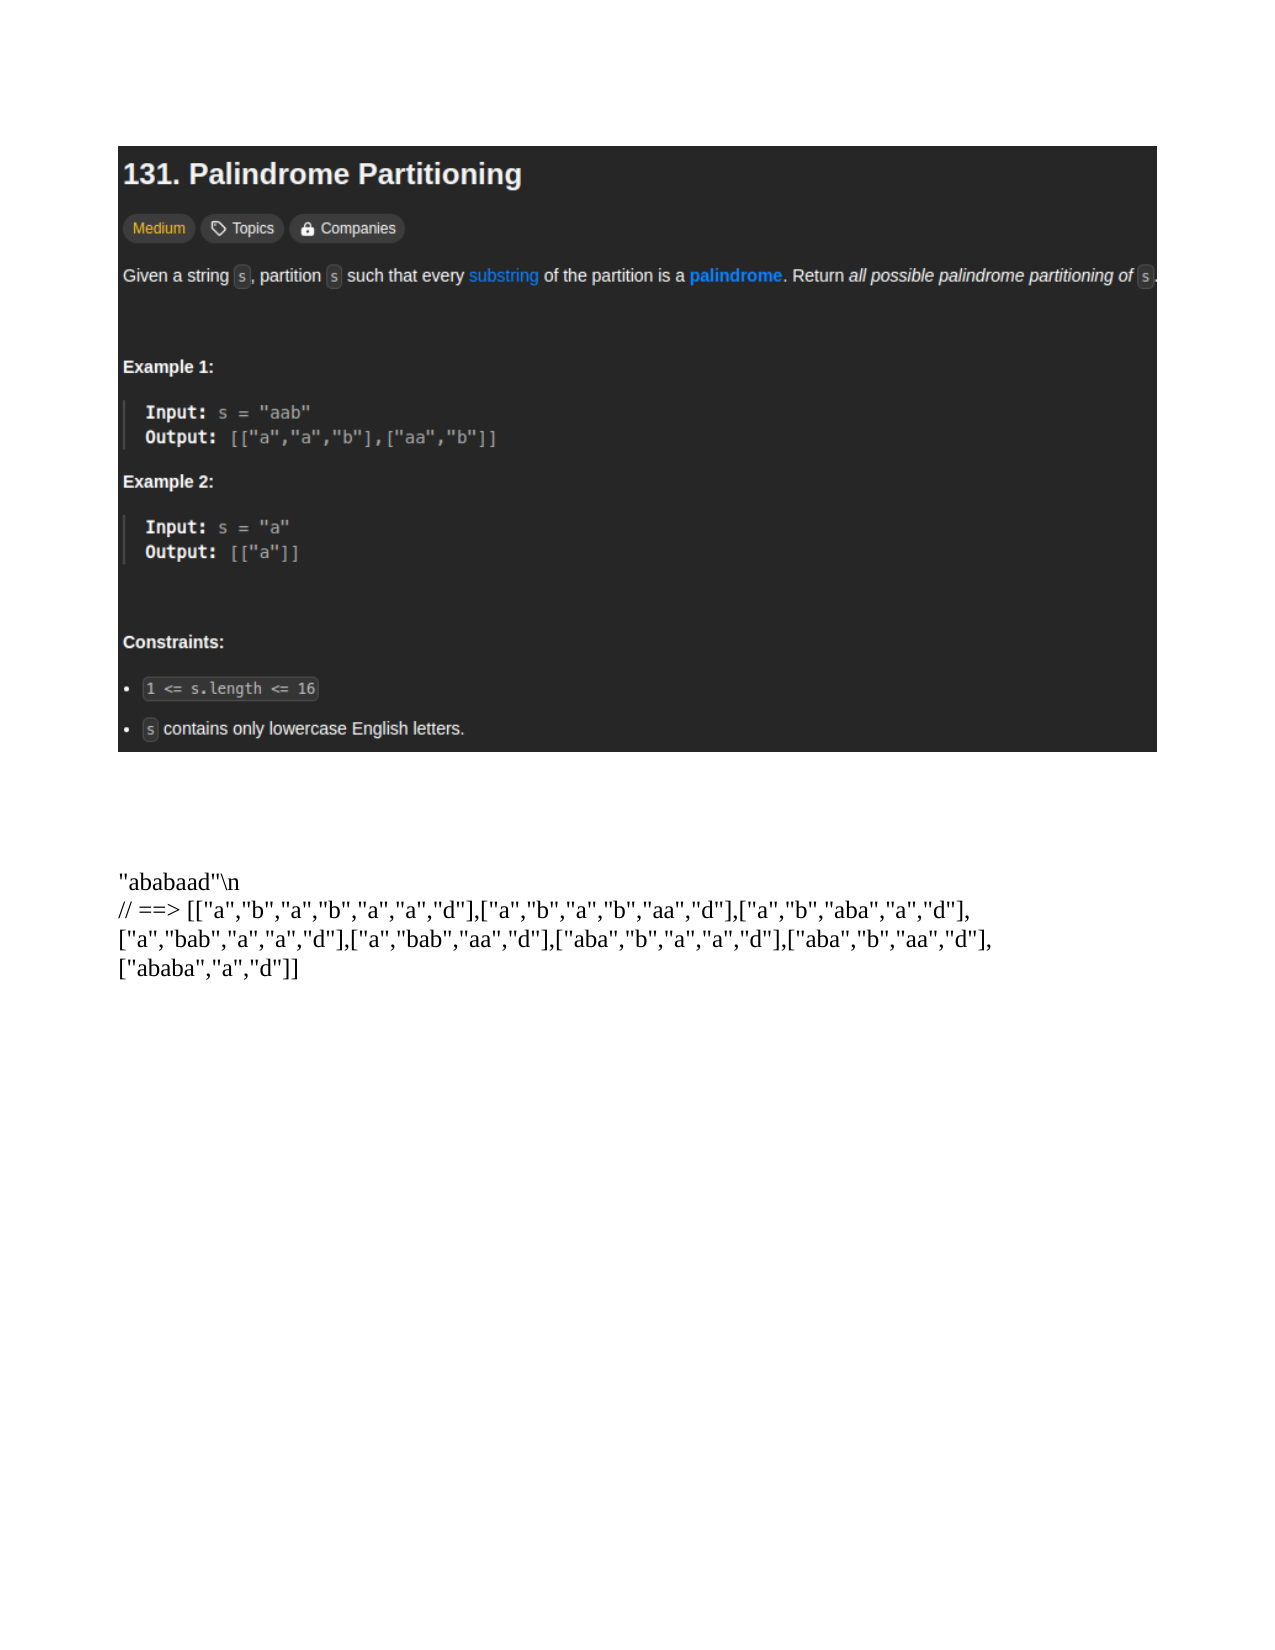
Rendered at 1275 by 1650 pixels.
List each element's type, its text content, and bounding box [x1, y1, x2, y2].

text "ababaad"\n [118, 867, 1157, 896]
picture [118, 146, 1157, 752]
text // ==> [["a","b","a","b","a","a","d"],["a","b","a","b","aa","d"],["a","b","aba","a","d"],["a","bab","a","a","d"],["a","bab","aa","d"],["aba","b","a","a","d"],["aba","b","aa","d"],["ababa","a","d"]] [118, 896, 1157, 982]
